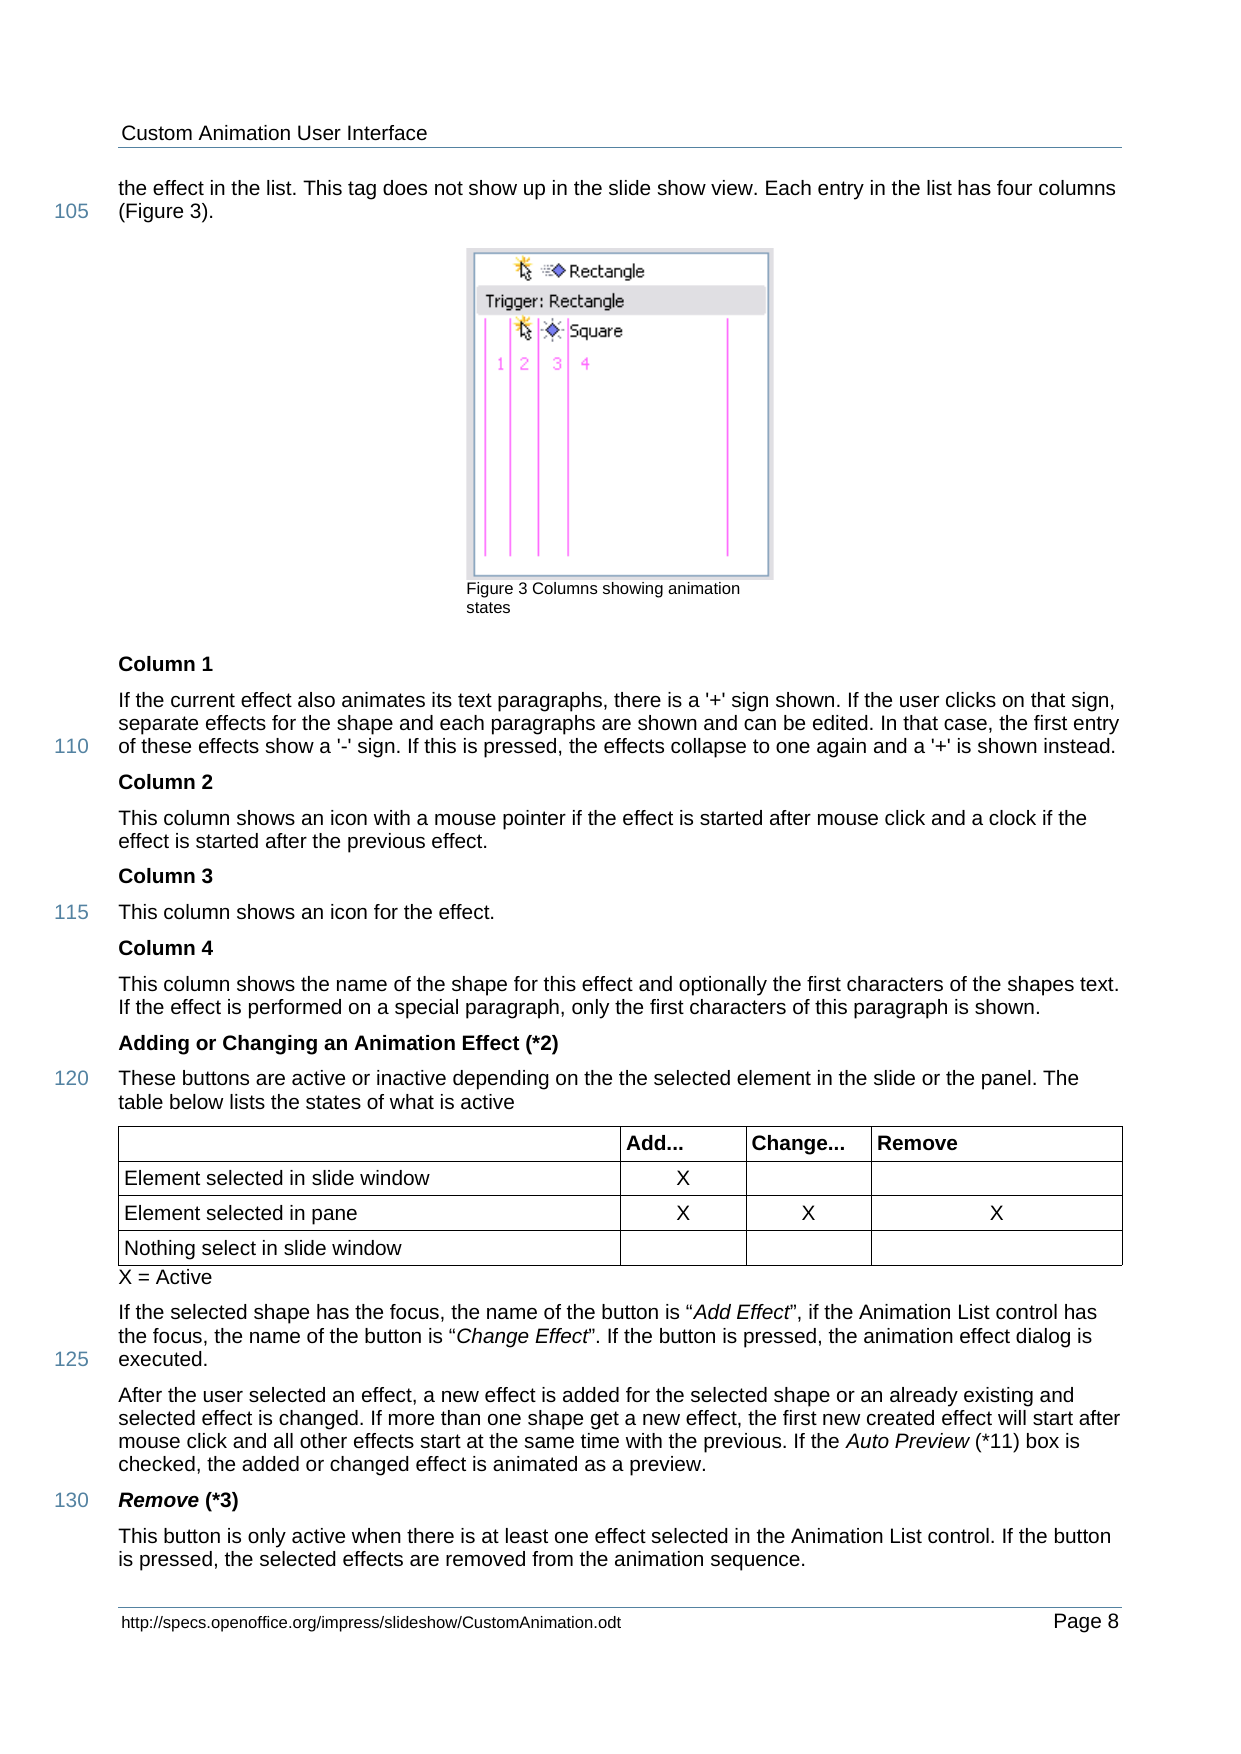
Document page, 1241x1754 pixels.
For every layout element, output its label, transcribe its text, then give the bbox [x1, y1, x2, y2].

text After the user selected an effect, a new effect is added for the selected shape or an already existing and selected effect is changed. If more than one shape get a new effect, the first new created effect will start after mouse click and all other effects start at the same time with the previous. If the Auto Preview (*11) box is checked, the added or changed effect is animated as a preview. [118, 1383, 1122, 1476]
text Column 4 [118, 937, 1122, 960]
text These buttons are active or inactive depending on the the selected element in the slide or the panel. The table below lists the states of what is active [118, 1067, 1122, 1113]
text Adding or Changing an Animation Effect (*2) [118, 1031, 1122, 1054]
table_cell Element selected in slide window [119, 1162, 620, 1195]
text This column shows the name of the shape for this effect and optionally the first characters of the shapes text. If the effect is performed on a special paragraph, only the first characters of this paragraph is shown. [118, 972, 1122, 1019]
table_cell X [872, 1196, 1122, 1230]
table_cell [747, 1231, 871, 1265]
table_cell [872, 1231, 1122, 1265]
table_cell X [621, 1162, 746, 1195]
text This column shows an icon for the effect. [118, 901, 1122, 924]
text Figure 3 Columns showing animation states [466, 580, 774, 617]
table_cell [872, 1162, 1122, 1195]
text Remove (*3) [118, 1488, 1122, 1512]
table_header [119, 1127, 620, 1161]
text the effect in the list. This tag does not show up in the slide show view. Each entry in the list has four columns (Figure 3). [118, 177, 1122, 223]
table_header Remove [872, 1127, 1122, 1161]
table_header Change... [747, 1127, 871, 1161]
text This button is only active when there is at least one effect selected in the Animation List control. If the button is pressed, the selected effects are removed from the animation sequence. [118, 1524, 1122, 1571]
table_cell [621, 1231, 746, 1265]
table_cell X [747, 1196, 871, 1230]
text Column 2 [118, 770, 1122, 794]
text X = Active [118, 1266, 1122, 1288]
text Column 1 [118, 652, 1122, 676]
table_cell Nothing select in slide window [119, 1231, 620, 1265]
table_cell [747, 1162, 871, 1195]
picture [466, 248, 774, 580]
table_cell Element selected in pane [119, 1196, 620, 1230]
text If the selected shape has the focus, the name of the button is “Add Effect”, if the Animation List control has the focus, the name of the button is “Change Effect”. If the button is pressed, the animation effect dialog is executed. [118, 1301, 1122, 1371]
text Column 3 [118, 865, 1122, 888]
text If the current effect also animates its text paragraphs, there is a '+' sign shown. If the user clicks on that sign, separate effects for the shape and each paragraphs are shown and can be edited. In that case, the first entry of these effects show a '-' sign. If this is pressed, the effects collapse to one again and a '+' is shown instead. [118, 688, 1122, 758]
table_cell X [621, 1196, 746, 1230]
table_header Add... [621, 1127, 746, 1161]
text This column shows an icon with a mouse pointer if the effect is started after mouse click and a clock if the effect is started after the previous effect. [118, 806, 1122, 853]
